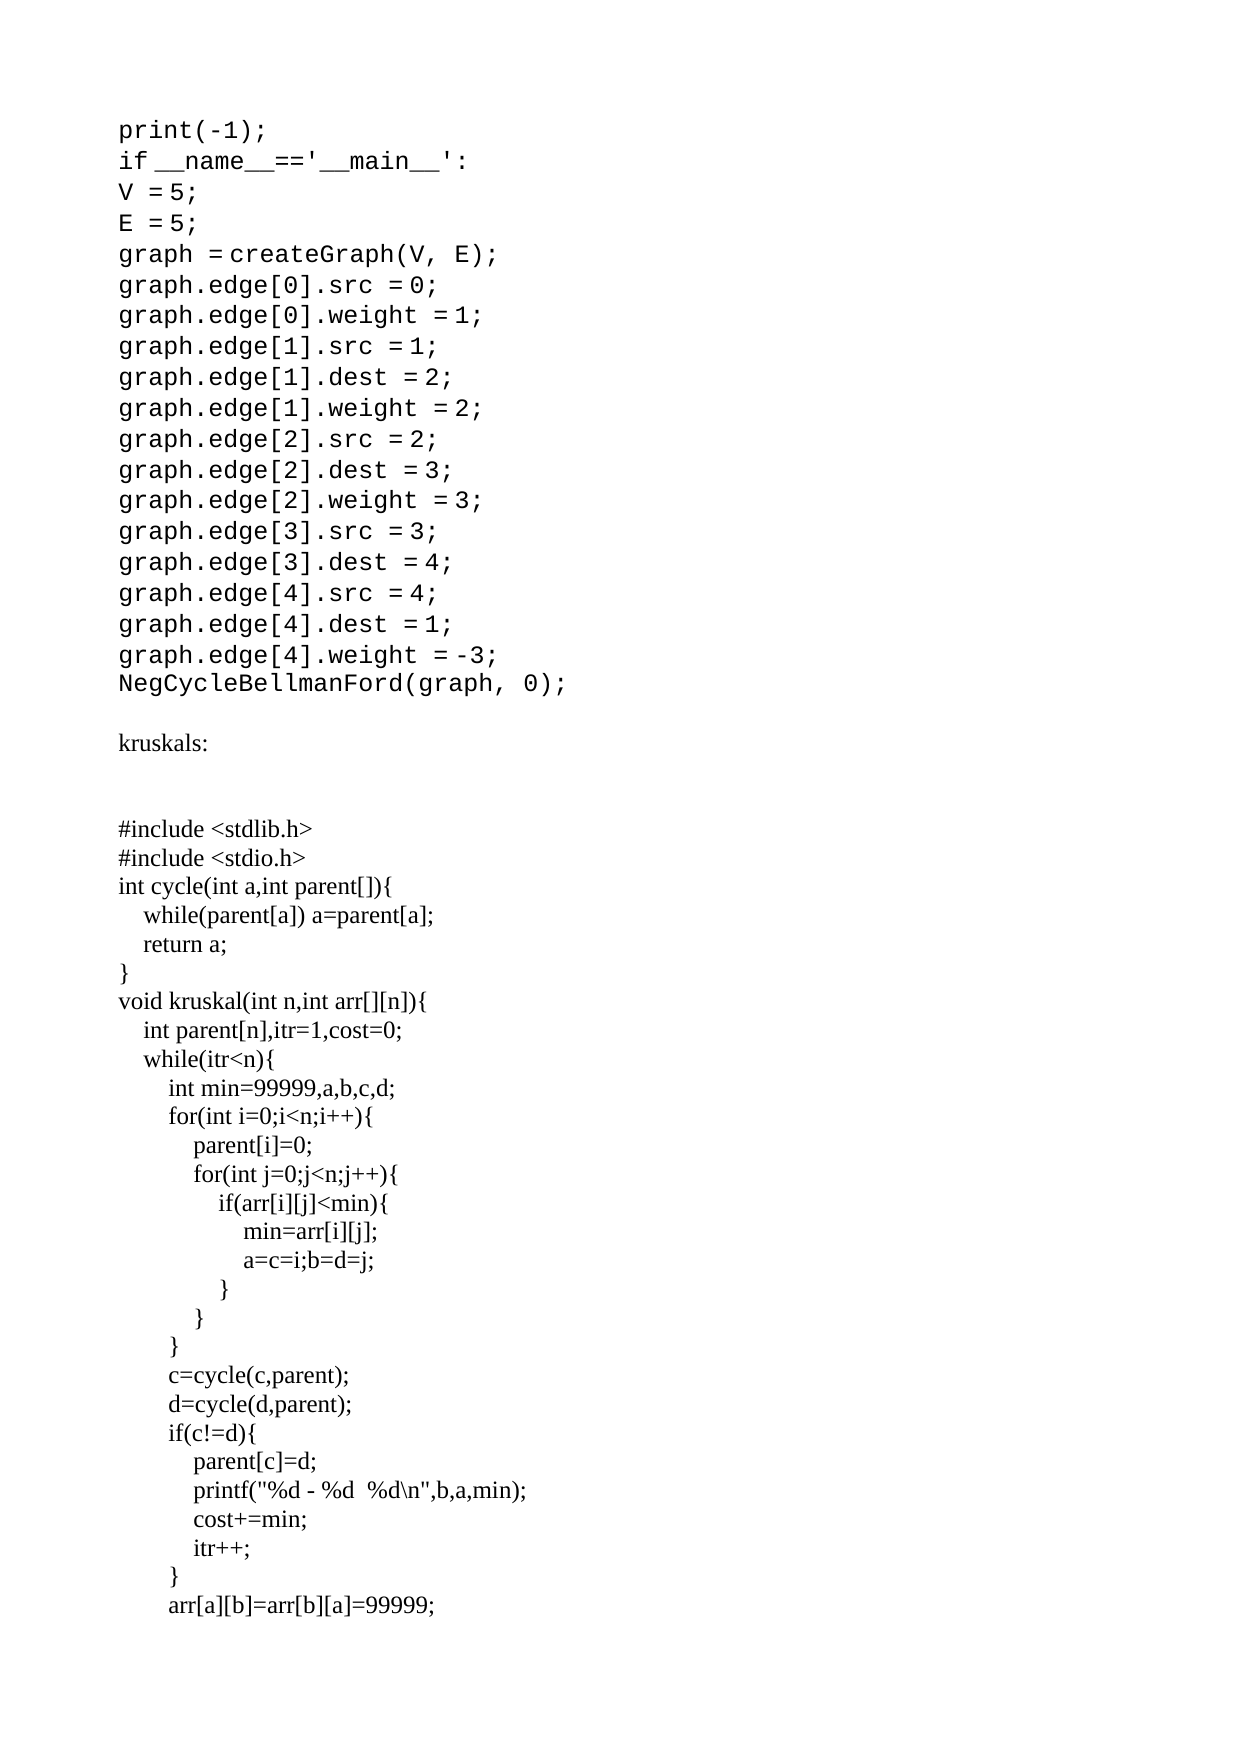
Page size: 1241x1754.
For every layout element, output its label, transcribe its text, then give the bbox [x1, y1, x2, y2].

text min=arr[i][j]; [118, 1216, 1122, 1245]
text graph.edge[2].dest = 3; [118, 455, 1122, 486]
text printf("%d - %d %d\n",b,a,min); [118, 1475, 1122, 1504]
text int cycle(int a,int parent[]){ [118, 871, 1122, 900]
text #include <stdlib.h> [118, 814, 1122, 843]
text d=cycle(d,parent); [118, 1389, 1122, 1418]
text graph.edge[1].src = 1; [118, 331, 1122, 362]
text } [118, 1331, 1122, 1360]
text graph.edge[1].weight = 2; [118, 393, 1122, 424]
text graph.edge[1].dest = 2; [118, 362, 1122, 393]
text graph.edge[4].weight = -3; [118, 640, 1122, 671]
text parent[i]=0; [118, 1130, 1122, 1159]
text kruskals: [118, 728, 1122, 756]
text parent[c]=d; [118, 1446, 1122, 1475]
text } [118, 1274, 1122, 1303]
text if(arr[i][j]<min){ [118, 1188, 1122, 1216]
text graph.edge[2].src = 2; [118, 424, 1122, 455]
text } [118, 1303, 1122, 1331]
text int parent[n],itr=1,cost=0; [118, 1015, 1122, 1044]
text return a; [118, 929, 1122, 958]
text void kruskal(int n,int arr[][n]){ [118, 986, 1122, 1015]
text for(int i=0;i<n;i++){ [118, 1101, 1122, 1130]
text graph.edge[3].src = 3; [118, 516, 1122, 547]
text itr++; [118, 1533, 1122, 1561]
text graph.edge[0].src = 0; [118, 270, 1122, 301]
text } [118, 958, 1122, 986]
text NegCycleBellmanFord(graph, 0); [118, 671, 1122, 699]
text while(itr<n){ [118, 1044, 1122, 1073]
text if __name__=='__main__': [118, 146, 1122, 177]
text graph.edge[4].src = 4; [118, 578, 1122, 609]
text graph.edge[4].dest = 1; [118, 609, 1122, 640]
text graph.edge[3].dest = 4; [118, 547, 1122, 578]
text if(c!=d){ [118, 1418, 1122, 1446]
text } [118, 1561, 1122, 1590]
text graph.edge[0].weight = 1; [118, 301, 1122, 331]
text graph.edge[2].weight = 3; [118, 486, 1122, 516]
text int min=99999,a,b,c,d; [118, 1073, 1122, 1101]
text V = 5; [118, 177, 1122, 208]
text #include <stdio.h> [118, 843, 1122, 871]
text arr[a][b]=arr[b][a]=99999; [118, 1590, 1122, 1619]
text c=cycle(c,parent); [118, 1360, 1122, 1389]
text E = 5; [118, 208, 1122, 239]
text for(int j=0;j<n;j++){ [118, 1159, 1122, 1188]
text while(parent[a]) a=parent[a]; [118, 900, 1122, 929]
text print(-1); [118, 118, 1122, 146]
text a=c=i;b=d=j; [118, 1245, 1122, 1274]
text cost+=min; [118, 1504, 1122, 1533]
text graph = createGraph(V, E); [118, 239, 1122, 270]
